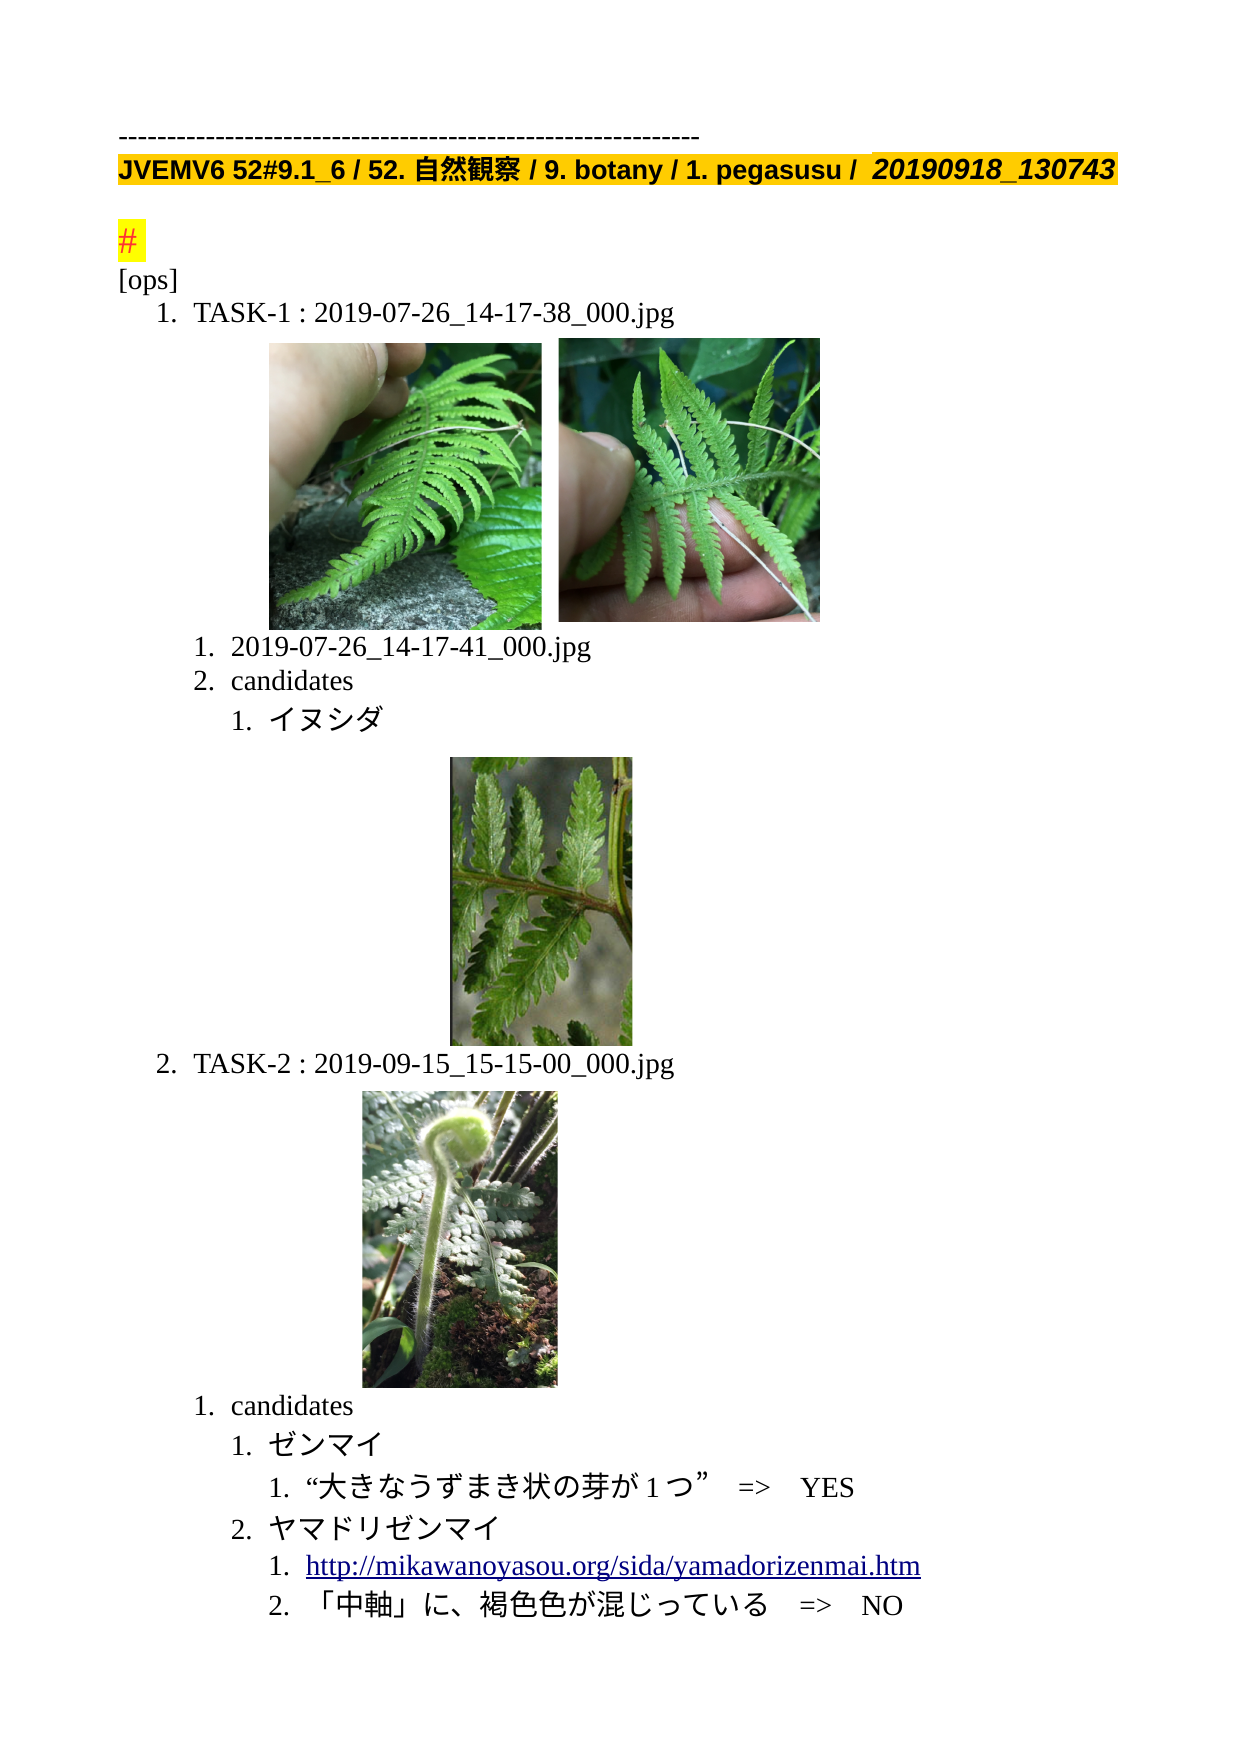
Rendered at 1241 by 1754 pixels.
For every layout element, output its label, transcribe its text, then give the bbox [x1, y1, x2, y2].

list candidates [193, 1079, 1122, 1421]
list 「中軸」に、褐色色が混じっている => NO [268, 1582, 1122, 1624]
picture [558, 338, 820, 622]
list 2019-07-26_14-17-41_000.jpg [193, 329, 1122, 663]
list candidates [193, 663, 1122, 696]
list TASK-1 : 2019-07-26_14-17-38_000.jpg [156, 295, 1122, 329]
list ヤマドリゼンマイ [231, 1506, 1122, 1548]
list “大きなうずまき状の芽が1つ” => YES [268, 1464, 1122, 1506]
list イヌシダ [231, 696, 1122, 738]
list TASK-2 : 2019-09-15_15-15-00_000.jpg [156, 738, 1122, 1079]
text # [118, 219, 1122, 262]
list ゼンマイ [231, 1421, 1122, 1464]
picture [269, 343, 542, 630]
text [ops] [118, 262, 1122, 295]
text JVEMV6 52#9.1_6 / 52. 自然観察 / 9. botany / 1. pegasusu / 20190918_130743 [118, 152, 1122, 185]
list http://mikawanoyasou.org/sida/yamadorizenmai.htm [268, 1548, 1122, 1582]
picture [362, 1091, 558, 1388]
text ------------------------------------------------------------ [118, 118, 1122, 152]
picture [450, 757, 633, 1046]
